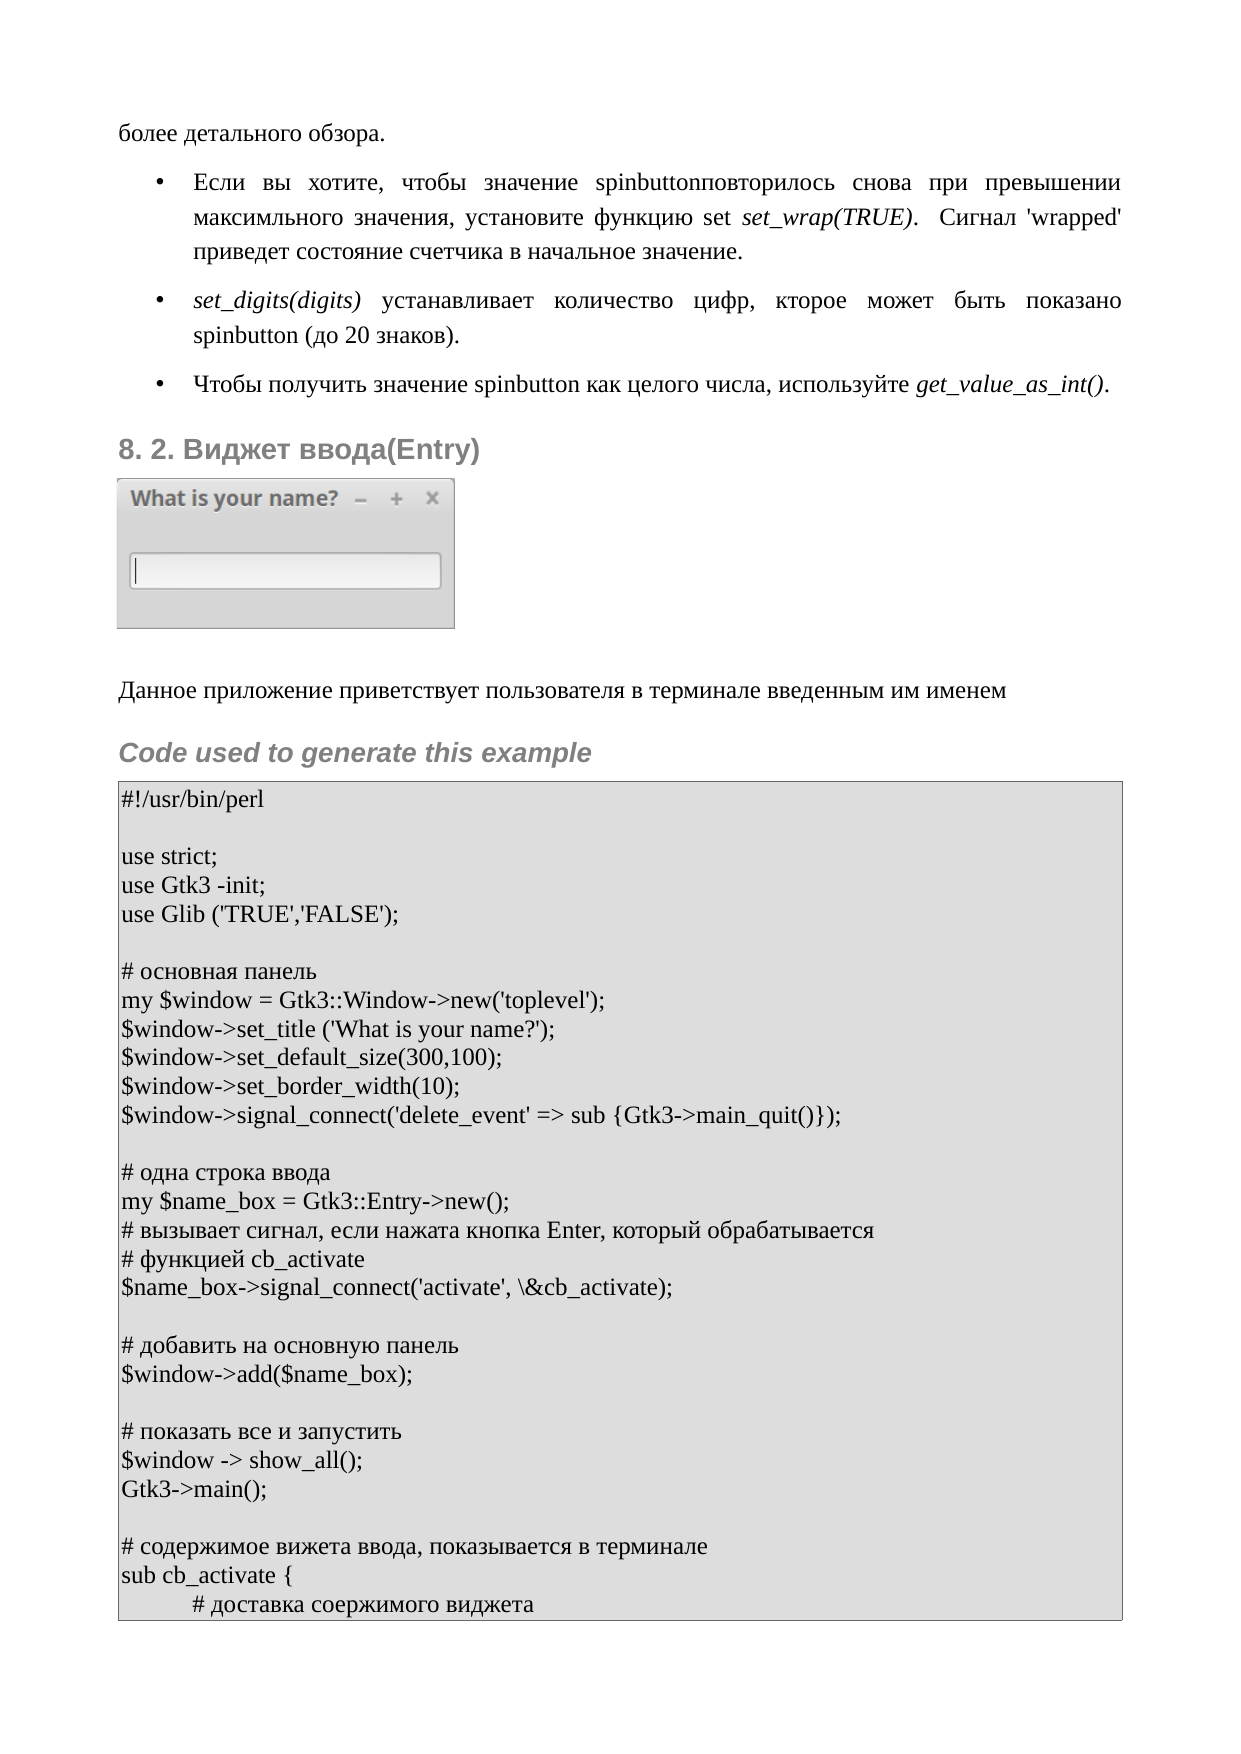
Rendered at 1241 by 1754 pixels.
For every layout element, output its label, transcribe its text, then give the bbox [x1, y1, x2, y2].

text # одна строка ввода [119, 1154, 1122, 1183]
text #!/usr/bin/perl [119, 782, 1122, 809]
list Если вы хотите, чтобы значение spinbuttonповторилось снова при превышении максимльного значения, установите функцию set set_wrap(TRUE). Сигнал 'wrapped' приведет состояние счетчика в начальное значение. [156, 167, 1122, 265]
picture [116, 478, 455, 629]
text # доставка соержимого виджета [119, 1586, 1122, 1620]
text use Glib ('TRUE','FALSE'); [119, 896, 1122, 924]
text # содержимое вижета ввода, показывается в терминале [119, 1528, 1122, 1557]
list Чтобы получить значение spinbutton как целого числа, используйте get_value_as_int(). [156, 369, 1122, 397]
text # функцией cb_activate [119, 1241, 1122, 1269]
text use Gtk3 -init; [119, 867, 1122, 896]
text sub cb_activate { [119, 1557, 1122, 1586]
text Данное приложение приветствует пользователя в терминале введенным им именем [118, 675, 1122, 703]
text # вызывает сигнал, если нажата кнопка Enter, который обрабатывается [119, 1212, 1122, 1241]
text Gtk3->main(); [119, 1471, 1122, 1499]
text $window -> show_all(); [119, 1442, 1122, 1471]
subtitle Code used to generate this example [118, 736, 1122, 768]
text $name_box->signal_connect('activate', \&cb_activate); [119, 1269, 1122, 1298]
text $window->add($name_box); [119, 1356, 1122, 1384]
text # добавить на основную панель [119, 1327, 1122, 1356]
text my $window = Gtk3::Window->new('toplevel'); [119, 982, 1122, 1011]
text use strict; [119, 838, 1122, 867]
text $window->signal_connect('delete_event' => sub {Gtk3->main_quit()}); [119, 1097, 1122, 1126]
text $window->set_border_width(10); [119, 1068, 1122, 1097]
list set_digits(digits) устанавливает количество цифр, кторое может быть показано spinbutton (до 20 знаков). [156, 285, 1122, 348]
text более детального обзора. [118, 118, 1122, 147]
text my $name_box = Gtk3::Entry->new(); [119, 1183, 1122, 1212]
text # основная панель [119, 953, 1122, 982]
text # показать все и запустить [119, 1413, 1122, 1442]
text $window->set_title ('What is your name?'); [119, 1011, 1122, 1039]
text $window->set_default_size(300,100); [119, 1039, 1122, 1068]
subtitle 8. 2. Виджет ввода(Entry) [118, 432, 1122, 466]
